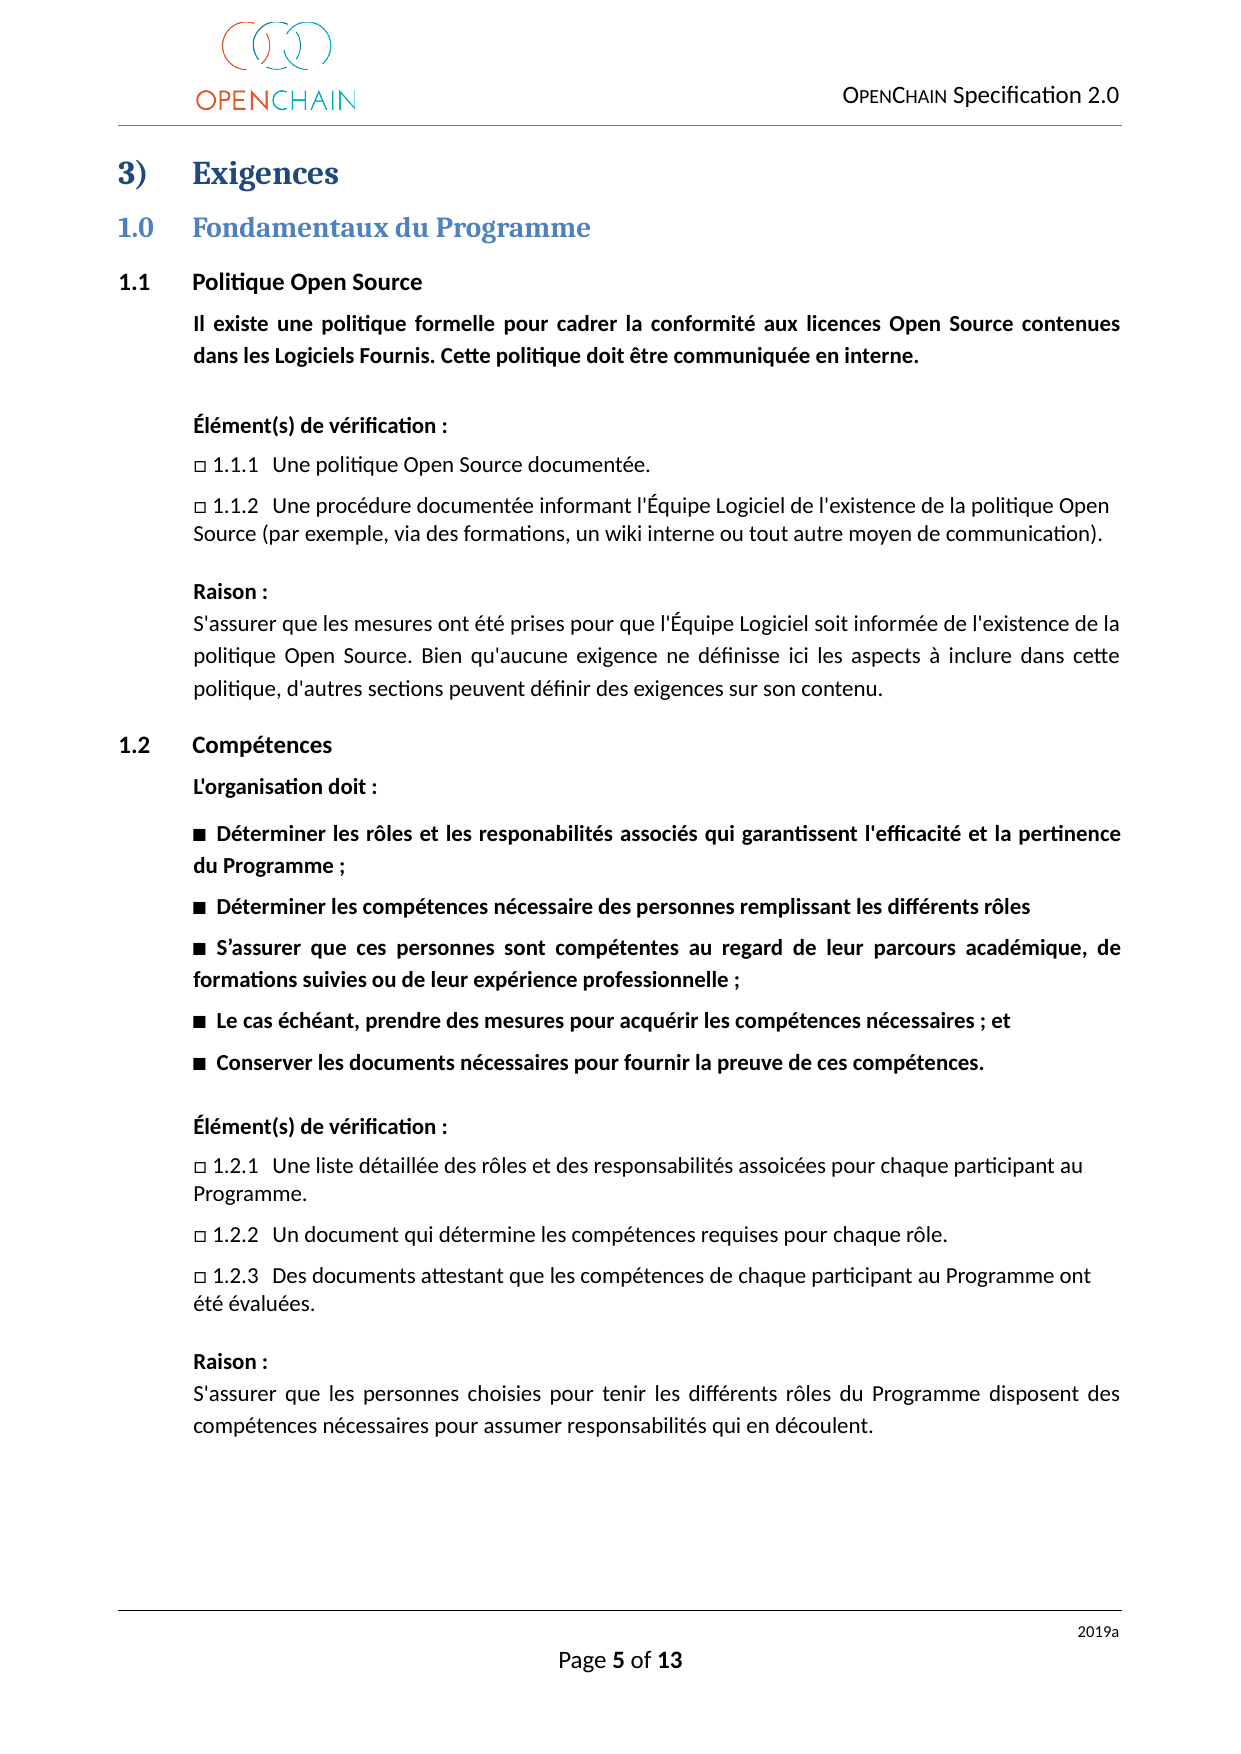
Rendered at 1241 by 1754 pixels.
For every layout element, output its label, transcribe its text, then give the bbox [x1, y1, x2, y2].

subtitle Fondamentaux du Programme [118, 211, 1122, 245]
title Élément(s) de vérification : [193, 412, 1122, 439]
subtitle Exigences [118, 154, 1122, 193]
subtitle Une liste détaillée des rôles et des responsabilités assoicées pour chaque participant au Programme. [193, 1151, 1122, 1207]
subtitle Une politique Open Source documentée. [193, 450, 1122, 478]
list S’assurer que ces personnes sont compétentes au regard de leur parcours académique, de formations suivies ou de leur expérience professionnelle ; [193, 933, 1122, 994]
text S'assurer que les mesures ont été prises pour que l'Équipe Logiciel soit informée de l'existence de la politique Open Source. Bien qu'aucune exigence ne définisse ici les aspects à inclure dans cette politique, d'autres sections peuvent définir des exigences sur son contenu. [193, 609, 1122, 702]
picture [196, 22, 355, 111]
list Déterminer les compétences nécessaire des personnes remplissant les différents rôles [193, 892, 1122, 920]
subtitle Compétences [118, 729, 1122, 760]
text L'organisation doit : [193, 772, 1122, 800]
list Déterminer les rôles et les responabilités associés qui garantissent l'efficacité et la pertinence du Programme ; [193, 819, 1122, 879]
subtitle Un document qui détermine les compétences requises pour chaque rôle. [193, 1220, 1122, 1248]
title Raison : [193, 1347, 1122, 1375]
subtitle Politique Open Source [118, 266, 1122, 297]
text S'assurer que les personnes choisies pour tenir les différents rôles du Programme disposent des compétences nécessaires pour assumer responsabilités qui en découlent. [193, 1379, 1122, 1439]
title Élément(s) de vérification : [193, 1112, 1122, 1140]
subtitle Des documents attestant que les compétences de chaque participant au Programme ont été évaluées. [193, 1261, 1122, 1317]
title Raison : [193, 577, 1122, 605]
list Conserver les documents nécessaires pour fournir la preuve de ces compétences. [193, 1048, 1122, 1076]
list Le cas échéant, prendre des mesures pour acquérir les compétences nécessaires ; et [193, 1007, 1122, 1035]
subtitle Une procédure documentée informant l'Équipe Logiciel de l'existence de la politique Open Source (par exemple, via des formations, un wiki interne ou tout autre moyen de communication). [193, 491, 1122, 547]
text Il existe une politique formelle pour cadrer la conformité aux licences Open Source contenues dans les Logiciels Fournis. Cette politique doit être communiquée en interne. [193, 309, 1122, 369]
